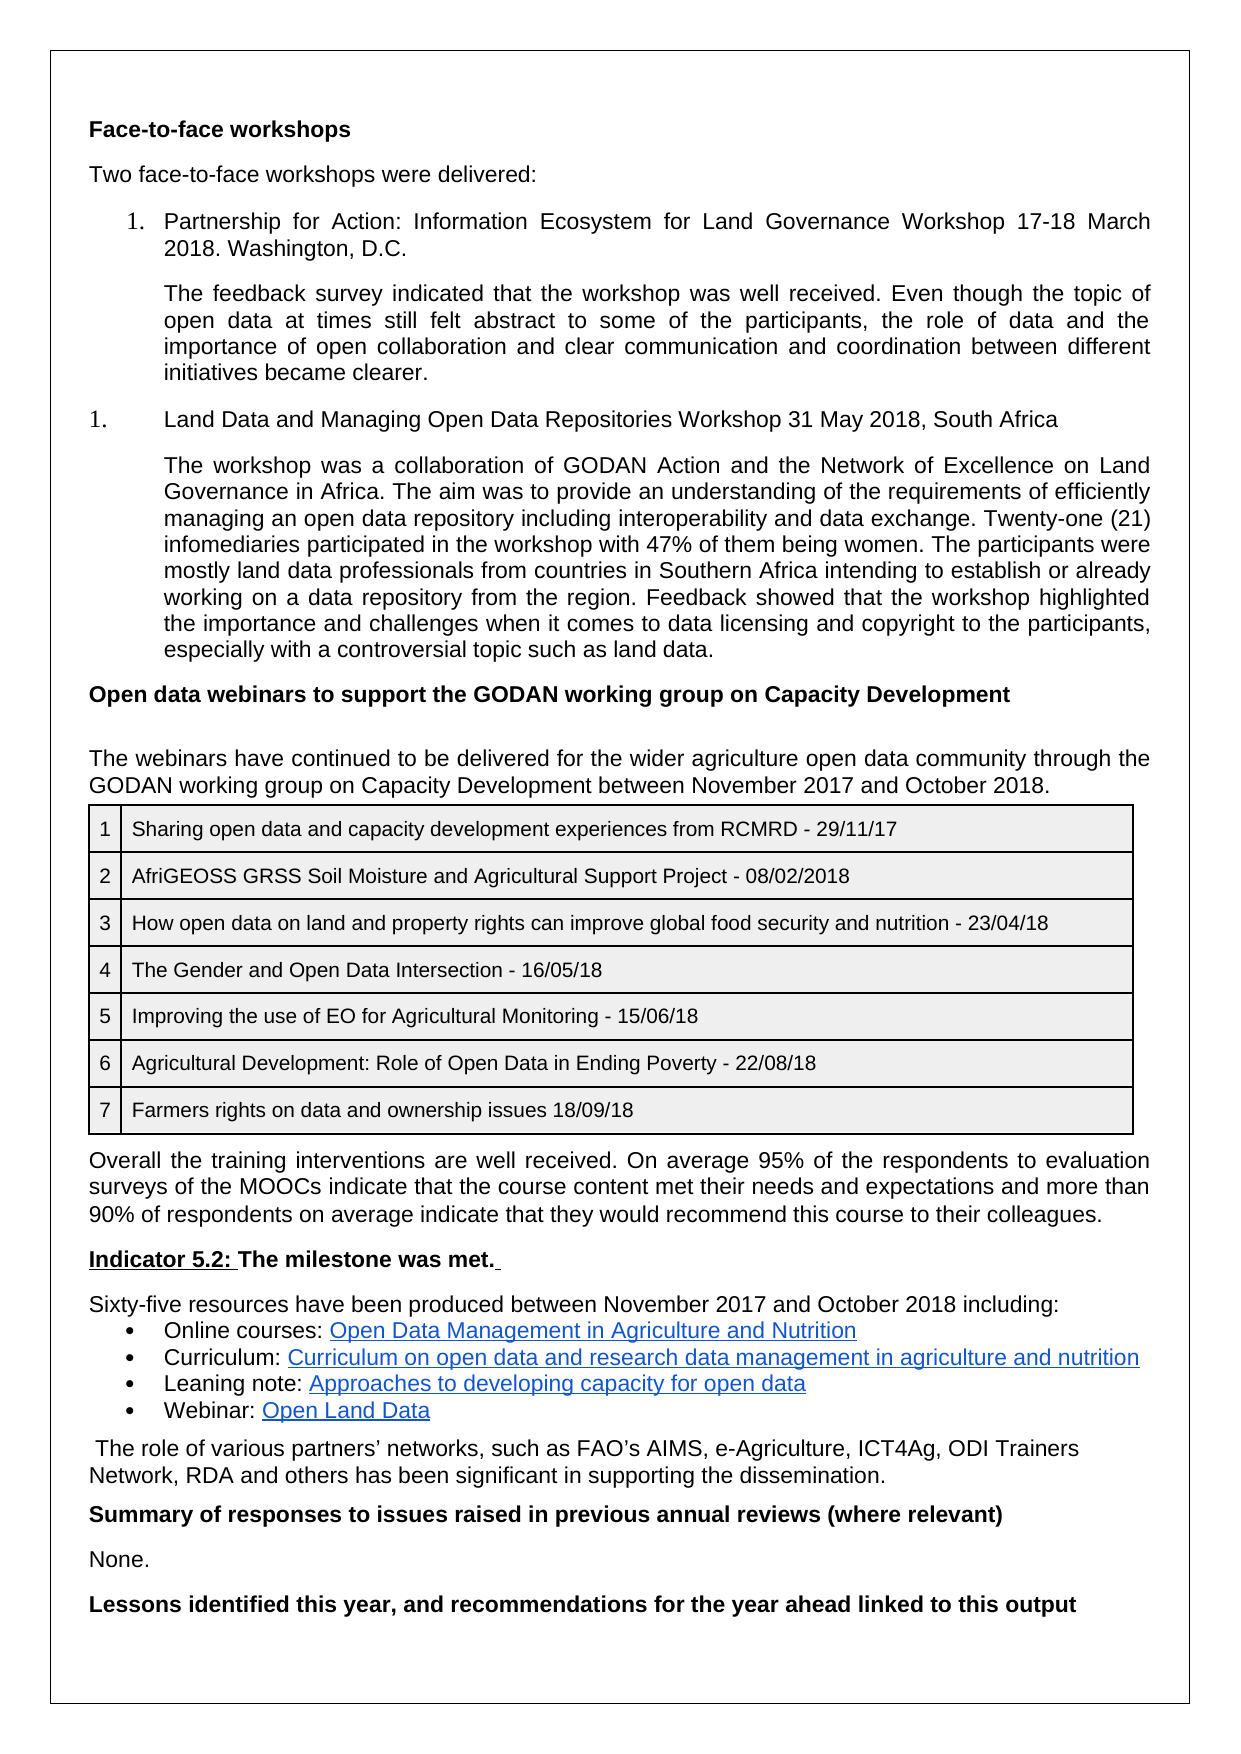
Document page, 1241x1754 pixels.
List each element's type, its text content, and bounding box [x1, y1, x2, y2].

list Online courses: Open Data Management in Agriculture and Nutrition [126, 1317, 1152, 1344]
list Land Data and Managing Open Data Repositories Workshop 31 May 2018, South Africa [89, 404, 1152, 433]
table_cell Improving the use of EO for Agricultural Monitoring - 15/06/18 [122, 994, 1132, 1039]
text Sixty-five resources have been produced between November 2017 and October 2018 including: [89, 1291, 1152, 1317]
table_cell How open data on land and property rights can improve global food security and nutrition - 23/04/18 [122, 900, 1132, 945]
list Leaning note: Approaches to developing capacity for open data [126, 1370, 1152, 1397]
text Overall the training interventions are well received. On average 95% of the respondents to evaluation surveys of the MOOCs indicate that the course content met their needs and expectations and more than 90% of respondents on average indicate that they would recommend this course to their colleagues. [89, 1147, 1152, 1227]
text Lessons identified this year, and recommendations for the year ahead linked to this output [89, 1591, 1152, 1617]
text The workshop was a collaboration of GODAN Action and the Network of Excellence on Land Governance in Africa. The aim was to provide an understanding of the requirements of efficiently managing an open data repository including interoperability and data exchange. Twenty-one (21) infomediaries participated in the workshop with 47% of them being women. The participants were mostly land data professionals from countries in Southern Africa intending to establish or already working on a data repository from the region. Feedback showed that the workshop highlighted the importance and challenges when it comes to data licensing and copyright to the participants, especially with a controversial topic such as land data. [164, 452, 1152, 663]
table_cell The Gender and Open Data Intersection - 16/05/18 [122, 947, 1132, 992]
text None. [89, 1546, 1152, 1572]
text The role of various partners’ networks, such as FAO’s AIMS, e-Agriculture, ICT4Ag, ODI Trainers Network, RDA and others has been significant in supporting the dissemination. [89, 1435, 1152, 1488]
table_cell 3 [90, 900, 120, 945]
text Summary of responses to issues raised in previous annual reviews (where relevant) [89, 1501, 1152, 1527]
table_cell 4 [90, 947, 120, 992]
table_cell AfriGEOSS GRSS Soil Moisture and Agricultural Support Project - 08/02/2018 [122, 853, 1132, 898]
text Open data webinars to support the GODAN working group on Capacity Development [89, 681, 1152, 708]
table_cell 6 [90, 1041, 120, 1086]
text Two face-to-face workshops were delivered: [89, 161, 1152, 188]
table_cell Agricultural Development: Role of Open Data in Ending Poverty - 22/08/18 [122, 1041, 1132, 1086]
table_header Sharing open data and capacity development experiences from RCMRD - 29/11/17 [122, 806, 1132, 851]
table_cell 2 [90, 853, 120, 898]
table_cell Farmers rights on data and ownership issues 18/09/18 [122, 1088, 1132, 1132]
list Curriculum: Curriculum on open data and research data management in agriculture and nutrition [126, 1344, 1152, 1370]
table_header 1 [90, 806, 120, 851]
list Partnership for Action: Information Ecosystem for Land Governance Workshop 17-18 March 2018. Washington, D.C. [126, 206, 1152, 261]
text The feedback survey indicated that the workshop was well received. Even though the topic of open data at times still felt abstract to some of the participants, the role of data and the importance of open collaboration and clear communication and coordination between different initiatives became clearer. [164, 280, 1152, 386]
text The webinars have continued to be delivered for the wider agriculture open data community through the GODAN working group on Capacity Development between November 2017 and October 2018. [89, 745, 1152, 798]
list Webinar: Open Land Data [126, 1397, 1152, 1423]
table_cell 5 [90, 994, 120, 1039]
text Face-to-face workshops [89, 116, 1152, 142]
table_cell 7 [90, 1088, 120, 1132]
text Indicator 5.2: The milestone was met. [89, 1246, 1152, 1272]
